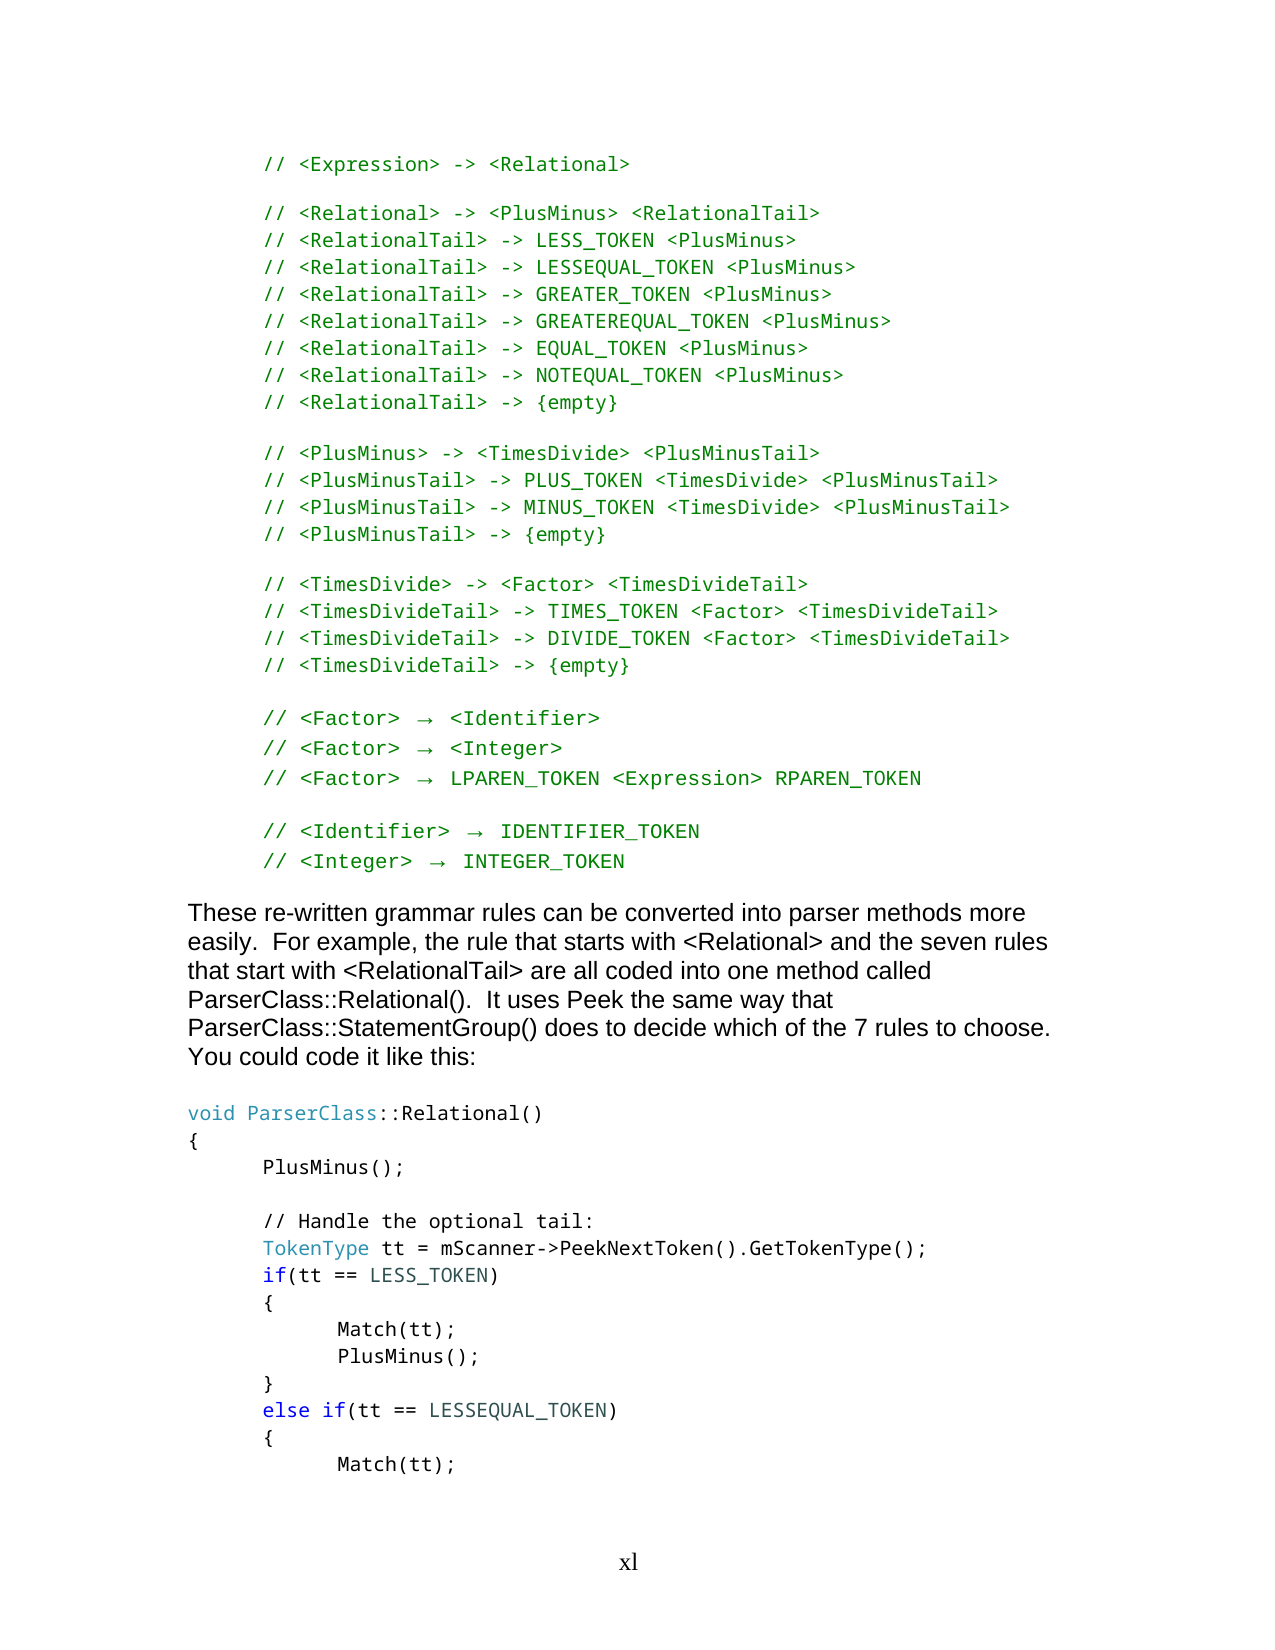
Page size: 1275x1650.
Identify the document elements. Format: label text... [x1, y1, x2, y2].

text Match(tt); [187, 1450, 1087, 1477]
text // <TimesDivide> -> <Factor> <TimesDivideTail> [187, 571, 1087, 598]
text // <PlusMinusTail> -> MINUS_TOKEN <TimesDivide> <PlusMinusTail> [187, 493, 1087, 520]
text // <TimesDivideTail> -> TIMES_TOKEN <Factor> <TimesDivideTail> [187, 598, 1087, 625]
text // <Relational> -> <PlusMinus> <RelationalTail> [187, 200, 1087, 227]
text Match(tt); [187, 1315, 1087, 1342]
text { [187, 1127, 1087, 1153]
text { [187, 1288, 1087, 1315]
text // <RelationalTail> -> EQUAL_TOKEN <PlusMinus> [187, 334, 1087, 362]
text // <TimesDivideTail> -> {empty} [187, 652, 1087, 679]
text if(tt == LESS_TOKEN) [187, 1261, 1087, 1288]
text } [187, 1369, 1087, 1396]
text TokenType tt = mScanner->PeekNextToken().GetTokenType(); [187, 1234, 1087, 1261]
text // <TimesDivideTail> -> DIVIDE_TOKEN <Factor> <TimesDivideTail> [187, 625, 1087, 652]
text // <RelationalTail> -> {empty} [187, 388, 1087, 416]
text // <Factor> → LPAREN_TOKEN <Expression> RPAREN_TOKEN [187, 762, 1087, 791]
text // <PlusMinusTail> -> PLUS_TOKEN <TimesDivide> <PlusMinusTail> [187, 466, 1087, 493]
text // <PlusMinus> -> <TimesDivide> <PlusMinusTail> [187, 439, 1087, 466]
text PlusMinus(); [187, 1153, 1087, 1181]
text void ParserClass::Relational() [187, 1099, 1087, 1127]
text PlusMinus(); [187, 1342, 1087, 1369]
text // <RelationalTail> -> GREATER_TOKEN <PlusMinus> [187, 281, 1087, 308]
text // <Identifier> → IDENTIFIER_TOKEN [187, 815, 1087, 845]
text // <Factor> → <Integer> [187, 732, 1087, 762]
text // <Expression> -> <Relational> [187, 150, 1087, 177]
text // <RelationalTail> -> GREATEREQUAL_TOKEN <PlusMinus> [187, 308, 1087, 334]
text else if(tt == LESSEQUAL_TOKEN) [187, 1396, 1087, 1423]
text // <RelationalTail> -> LESSEQUAL_TOKEN <PlusMinus> [187, 254, 1087, 281]
text // Handle the optional tail: [187, 1207, 1087, 1234]
text // <RelationalTail> -> NOTEQUAL_TOKEN <PlusMinus> [187, 362, 1087, 388]
text // <Integer> → INTEGER_TOKEN [187, 845, 1087, 874]
text // <RelationalTail> -> LESS_TOKEN <PlusMinus> [187, 227, 1087, 254]
text { [187, 1423, 1087, 1450]
text // <PlusMinusTail> -> {empty} [187, 520, 1087, 547]
text These re-written grammar rules can be converted into parser methods more easily. For example, the rule that starts with <Relational> and the seven rules that start with <RelationalTail> are all coded into one method called ParserClass::Relational(). It uses Peek the same way that ParserClass::StatementGroup() does to decide which of the 7 rules to choose. You could code it like this: [187, 898, 1087, 1071]
text // <Factor> → <Identifier> [187, 702, 1087, 732]
